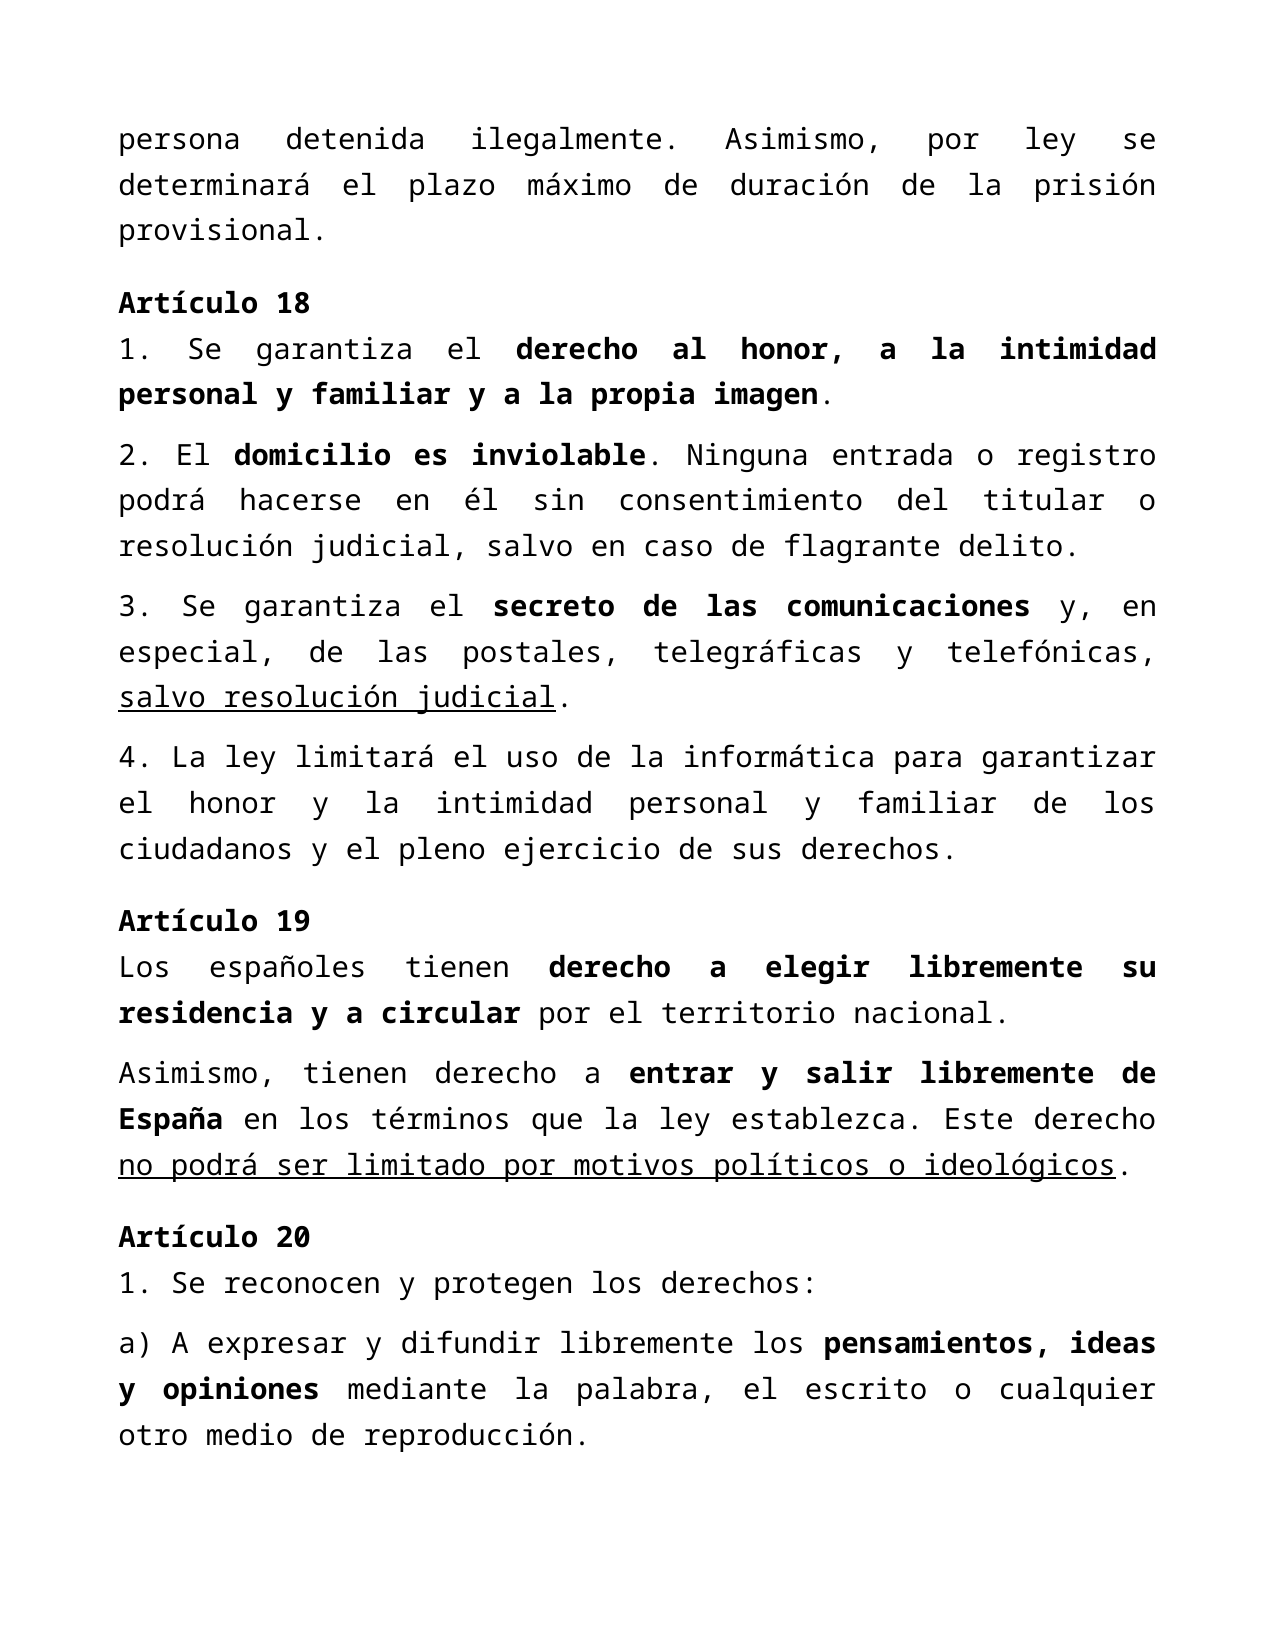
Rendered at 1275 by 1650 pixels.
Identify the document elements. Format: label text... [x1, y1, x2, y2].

subtitle Artículo 19 [118, 901, 1157, 940]
subtitle Artículo 18 [118, 282, 1157, 322]
text 2. El domicilio es inviolable. Ninguna entrada o registro podrá hacerse en él sin consentimiento del titular o resolución judicial, salvo en caso de flagrante delito. [118, 434, 1157, 565]
subtitle Artículo 20 [118, 1216, 1157, 1256]
text 3. Se garantiza el secreto de las comunicaciones y, en especial, de las postales, telegráficas y telefónicas, salvo resolución judicial. [118, 585, 1157, 716]
text Los españoles tienen derecho a elegir libremente su residencia y a circular por el territorio nacional. [118, 947, 1157, 1032]
text 1. Se garantiza el derecho al honor, a la intimidad personal y familiar y a la propia imagen. [118, 328, 1157, 413]
text persona detenida ilegalmente. Asimismo, por ley se determinará el plazo máximo de duración de la prisión provisional. [118, 118, 1157, 249]
text 4. La ley limitará el uso de la informática para garantizar el honor y la intimidad personal y familiar de los ciudadanos y el pleno ejercicio de sus derechos. [118, 737, 1157, 868]
text Asimismo, tienen derecho a entrar y salir libremente de España en los términos que la ley establezca. Este derecho no podrá ser limitado por motivos políticos o ideológicos. [118, 1052, 1157, 1183]
text 1. Se reconocen y protegen los derechos: [118, 1262, 1157, 1302]
text a) A expresar y difundir libremente los pensamientos, ideas y opiniones mediante la palabra, el escrito o cualquier otro medio de reproducción. [118, 1323, 1157, 1453]
